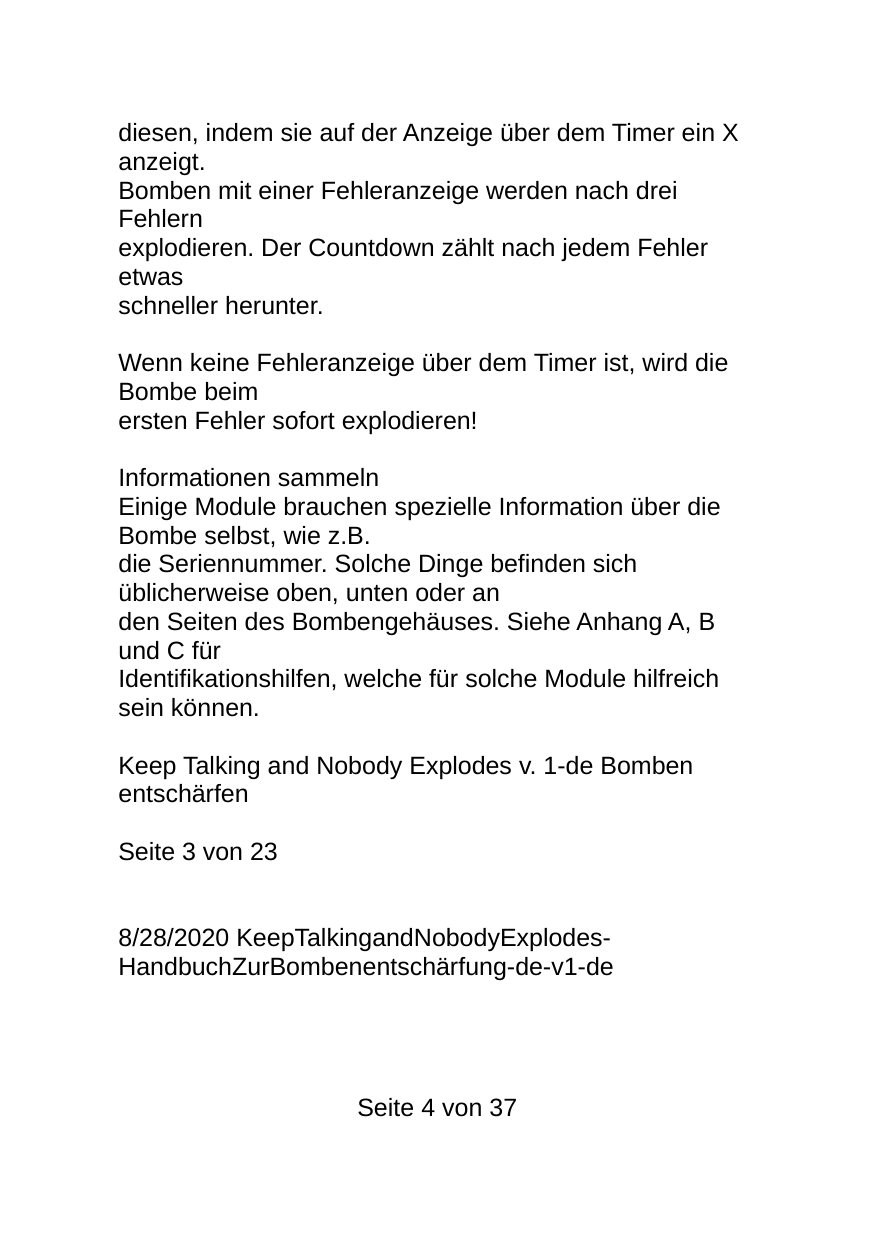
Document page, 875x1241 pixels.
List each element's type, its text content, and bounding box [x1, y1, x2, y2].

text schneller herunter. [118, 291, 756, 319]
text Einige Module brauchen spezielle Information über die Bombe selbst, wie z.B. [118, 492, 756, 549]
text diesen, indem sie auf der Anzeige über dem Timer ein X anzeigt. [118, 118, 756, 176]
text ersten Fehler sofort explodieren! [118, 406, 756, 434]
text die Seriennummer. Solche Dinge befinden sich üblicherweise oben, unten oder an [118, 549, 756, 607]
text den Seiten des Bombengehäuses. Siehe Anhang A, B und C für [118, 607, 756, 664]
text Seite 3 von 23 [118, 837, 756, 866]
text 8/28/2020 KeepTalkingandNobodyExplodes-HandbuchZurBombenentschärfung-de-v1-de [118, 923, 756, 981]
text explodieren. Der Countdown zählt nach jedem Fehler etwas [118, 233, 756, 291]
text Keep Talking and Nobody Explodes v. 1-de Bomben entschärfen [118, 751, 756, 808]
text Identifikationshilfen, welche für solche Module hilfreich sein können. [118, 664, 756, 722]
text Informationen sammeln [118, 463, 756, 492]
text Bomben mit einer Fehleranzeige werden nach drei Fehlern [118, 176, 756, 233]
text Wenn keine Fehleranzeige über dem Timer ist, wird die Bombe beim [118, 348, 756, 406]
